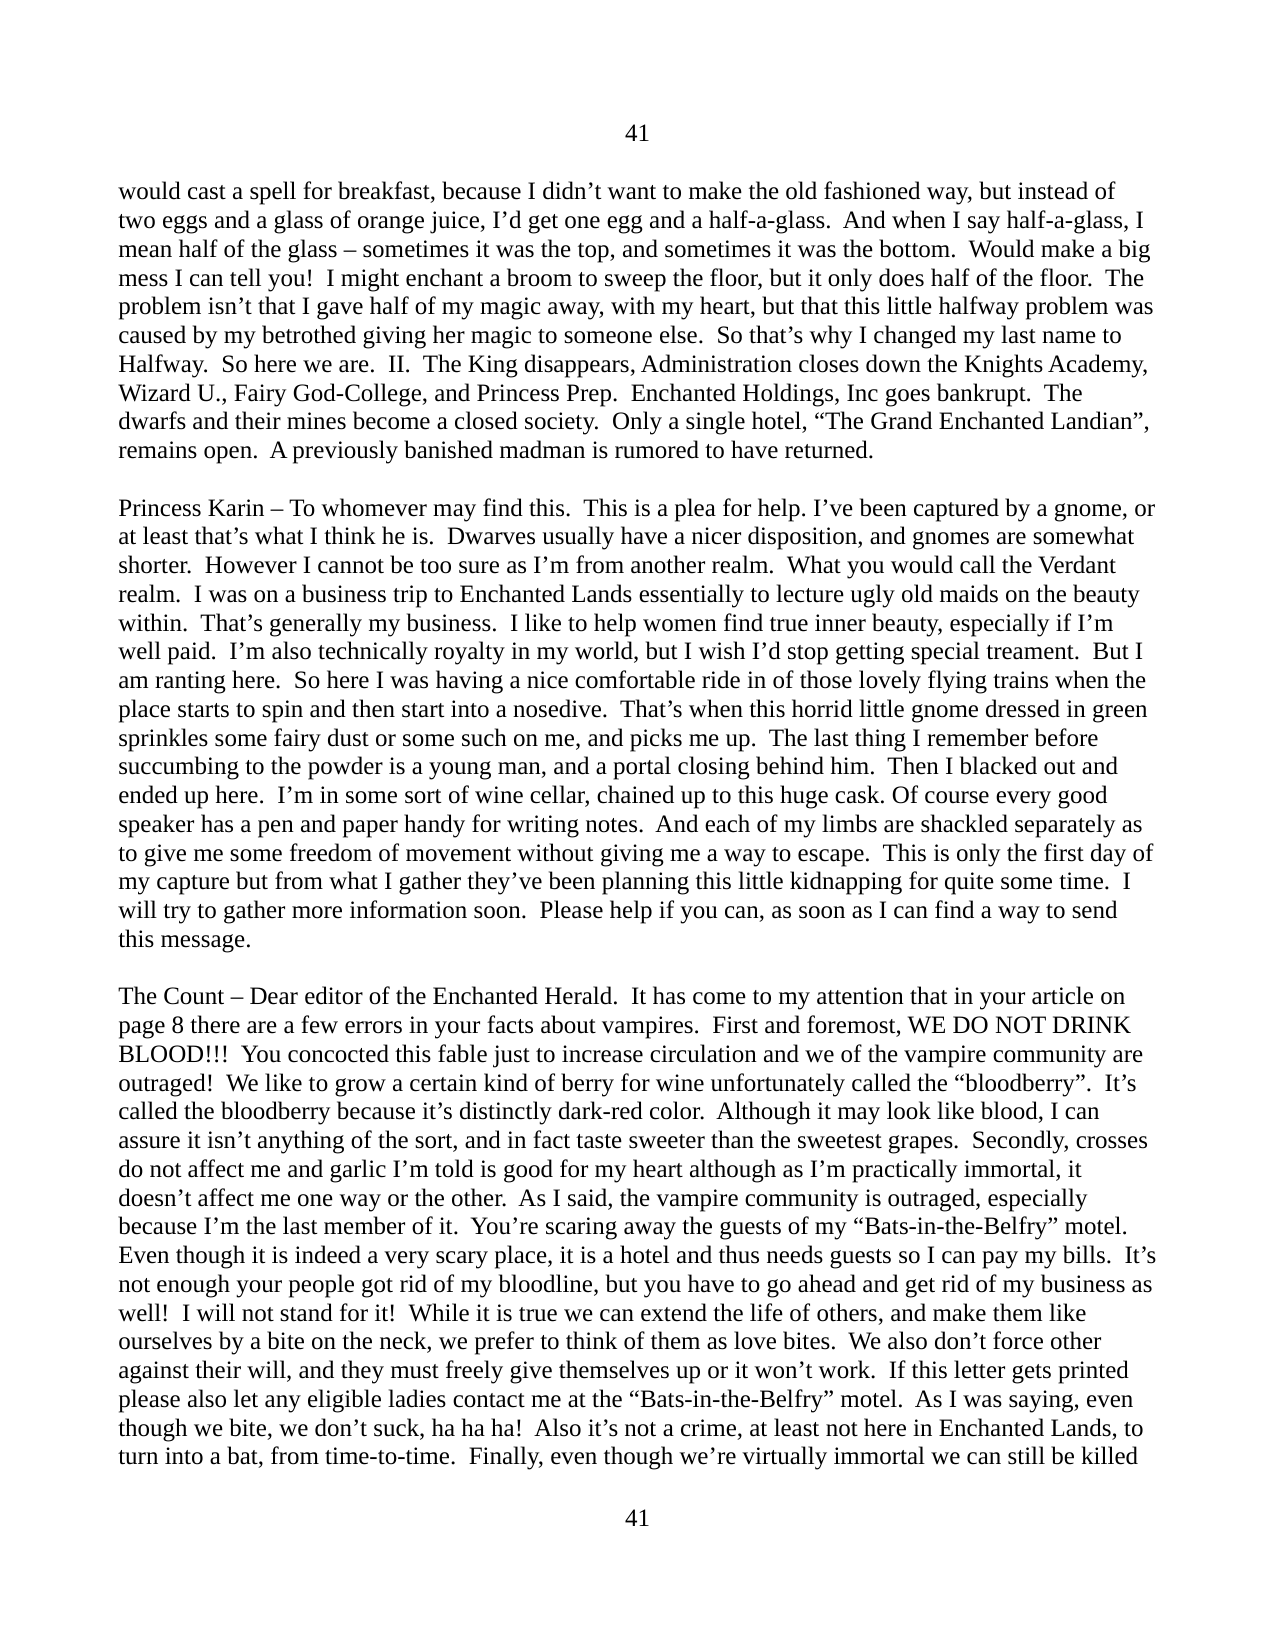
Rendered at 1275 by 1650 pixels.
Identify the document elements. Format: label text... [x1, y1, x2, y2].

text would cast a spell for breakfast, because I didn’t want to make the old fashioned way, but instead of two eggs and a glass of orange juice, I’d get one egg and a half-a-glass. And when I say half-a-glass, I mean half of the glass – sometimes it was the top, and sometimes it was the bottom. Would make a big mess I can tell you! I might enchant a broom to sweep the floor, but it only does half of the floor. The problem isn’t that I gave half of my magic away, with my heart, but that this little halfway problem was caused by my betrothed giving her magic to someone else. So that’s why I changed my last name to Halfway. So here we are. II. The King disappears, Administration closes down the Knights Academy, Wizard U., Fairy God-College, and Princess Prep. Enchanted Holdings, Inc goes bankrupt. The dwarfs and their mines become a closed society. Only a single hotel, “The Grand Enchanted Landian”, remains open. A previously banished madman is rumored to have returned. [118, 176, 1157, 464]
text The Count – Dear editor of the Enchanted Herald. It has come to my attention that in your article on page 8 there are a few errors in your facts about vampires. First and foremost, WE DO NOT DRINK BLOOD!!! You concocted this fable just to increase circulation and we of the vampire community are outraged! We like to grow a certain kind of berry for wine unfortunately called the “bloodberry”. It’s called the bloodberry because it’s distinctly dark-red color. Although it may look like blood, I can assure it isn’t anything of the sort, and in fact taste sweeter than the sweetest grapes. Secondly, crosses do not affect me and garlic I’m told is good for my heart although as I’m practically immortal, it doesn’t affect me one way or the other. As I said, the vampire community is outraged, especially because I’m the last member of it. You’re scaring away the guests of my “Bats-in-the-Belfry” motel. Even though it is indeed a very scary place, it is a hotel and thus needs guests so I can pay my bills. It’s not enough your people got rid of my bloodline, but you have to go ahead and get rid of my business as well! I will not stand for it! While it is true we can extend the life of others, and make them like ourselves by a bite on the neck, we prefer to think of them as love bites. We also don’t force other against their will, and they must freely give themselves up or it won’t work. If this letter gets printed please also let any eligible ladies contact me at the “Bats-in-the-Belfry” motel. As I was saying, even though we bite, we don’t suck, ha ha ha! Also it’s not a crime, at least not here in Enchanted Lands, to turn into a bat, from time-to-time. Finally, even though we’re virtually immortal we can still be killed [118, 981, 1157, 1470]
text Princess Karin – To whomever may find this. This is a plea for help. I’ve been captured by a gnome, or at least that’s what I think he is. Dwarves usually have a nicer disposition, and gnomes are somewhat shorter. However I cannot be too sure as I’m from another realm. What you would call the Verdant realm. I was on a business trip to Enchanted Lands essentially to lecture ugly old maids on the beauty within. That’s generally my business. I like to help women find true inner beauty, especially if I’m well paid. I’m also technically royalty in my world, but I wish I’d stop getting special treament. But I am ranting here. So here I was having a nice comfortable ride in of those lovely flying trains when the place starts to spin and then start into a nosedive. That’s when this horrid little gnome dressed in green sprinkles some fairy dust or some such on me, and picks me up. The last thing I remember before succumbing to the powder is a young man, and a portal closing behind him. Then I blacked out and ended up here. I’m in some sort of wine cellar, chained up to this huge cask. Of course every good speaker has a pen and paper handy for writing notes. And each of my limbs are shackled separately as to give me some freedom of movement without giving me a way to escape. This is only the first day of my capture but from what I gather they’ve been planning this little kidnapping for quite some time. I will try to gather more information soon. Please help if you can, as soon as I can find a way to send this message. [118, 493, 1157, 953]
